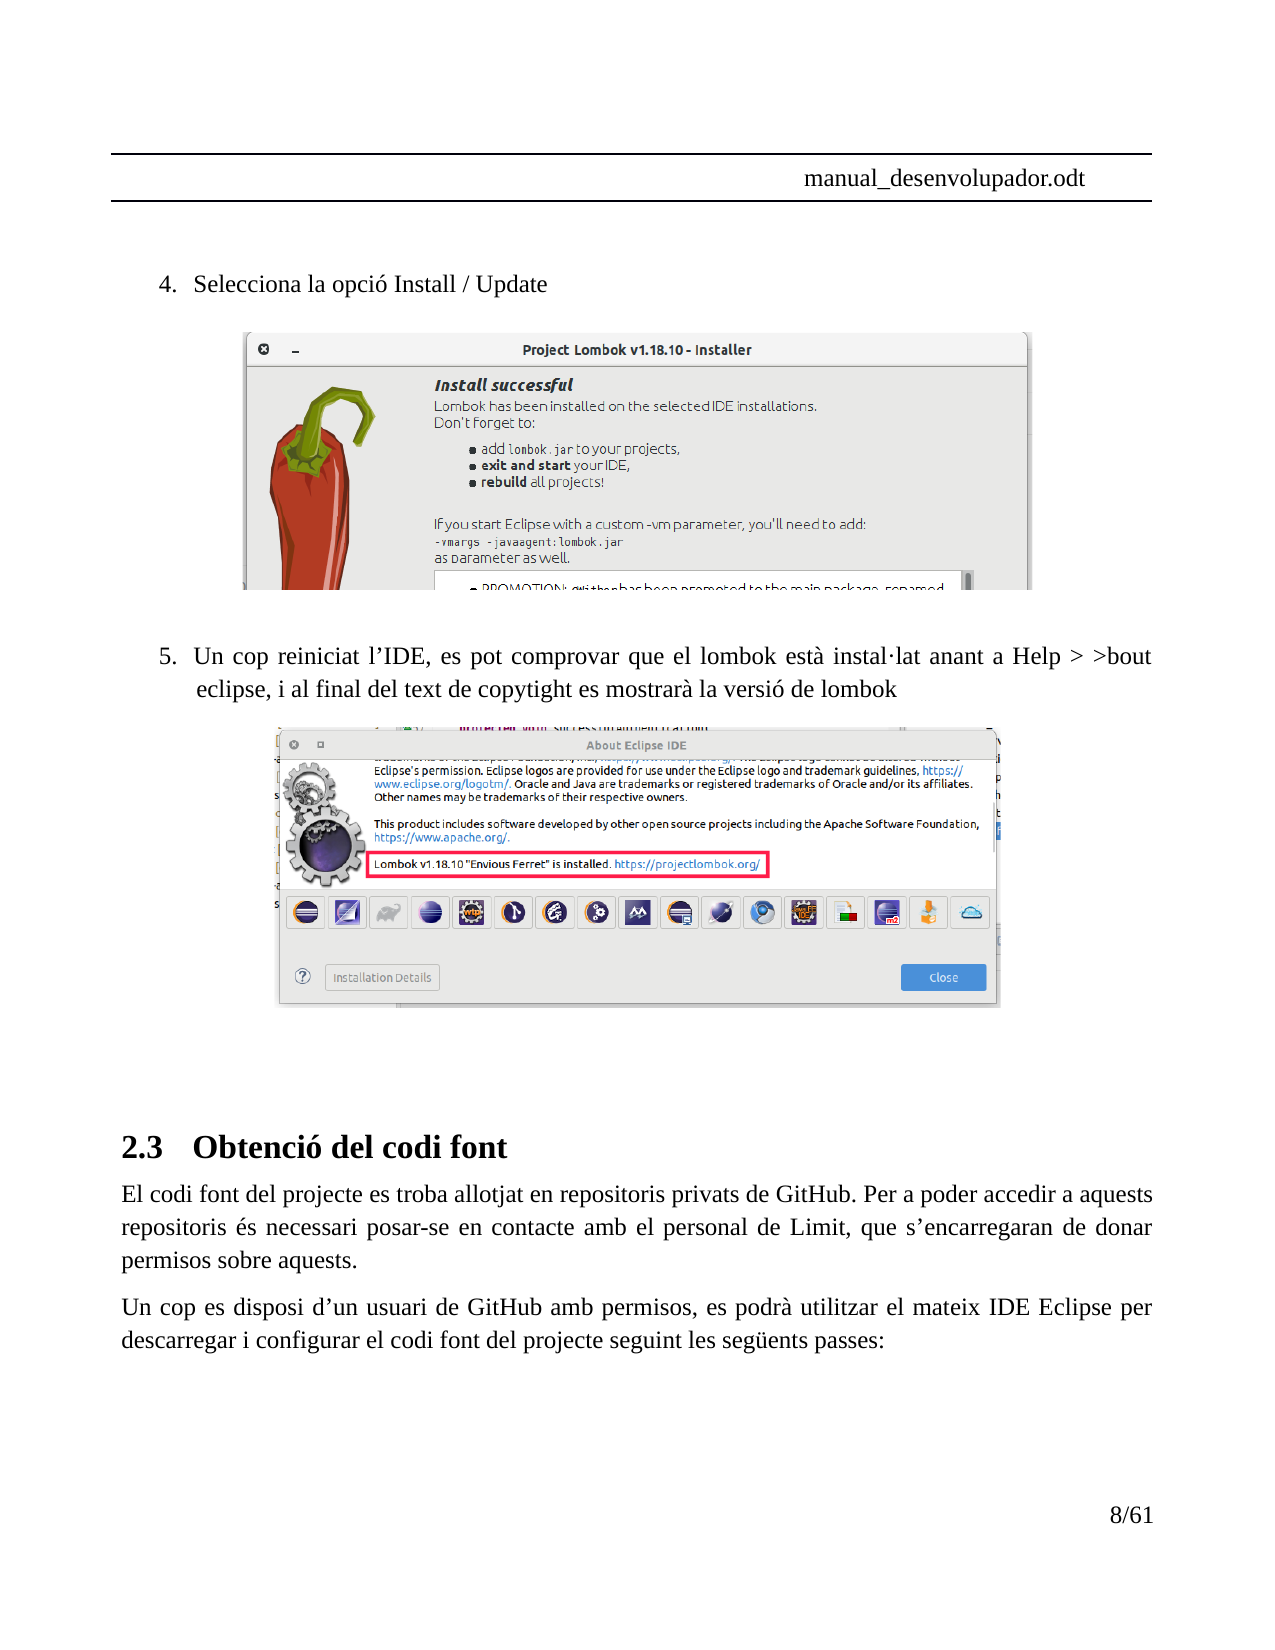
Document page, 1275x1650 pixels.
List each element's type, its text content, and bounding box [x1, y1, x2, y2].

text Un cop es disposi d’un usuari de GitHub amb permisos, es podrà utilitzar el mateix IDE Eclipse per descarregar i configurar el codi font del projecte seguint les següents passes: [118, 1289, 1157, 1354]
list Selecciona la opció Install / Update [156, 266, 1157, 298]
text El codi font del projecte es troba allotjat en repositoris privats de GitHub. Per a poder accedir a aquests repositoris és necessari posar-se en contacte amb el personal de Limit, que s’encarregaran de donar permisos sobre aquests. [118, 1176, 1157, 1273]
list Un cop reiniciat l’IDE, es pot comprovar que el lombok està instal·lat anant a Help > >bout eclipse, i al final del text de copytight es mostrarà la versió de lombok [156, 638, 1157, 706]
picture [242, 332, 1033, 590]
subtitle Obtenció del codi font [118, 1124, 1157, 1166]
picture [274, 727, 1001, 1008]
